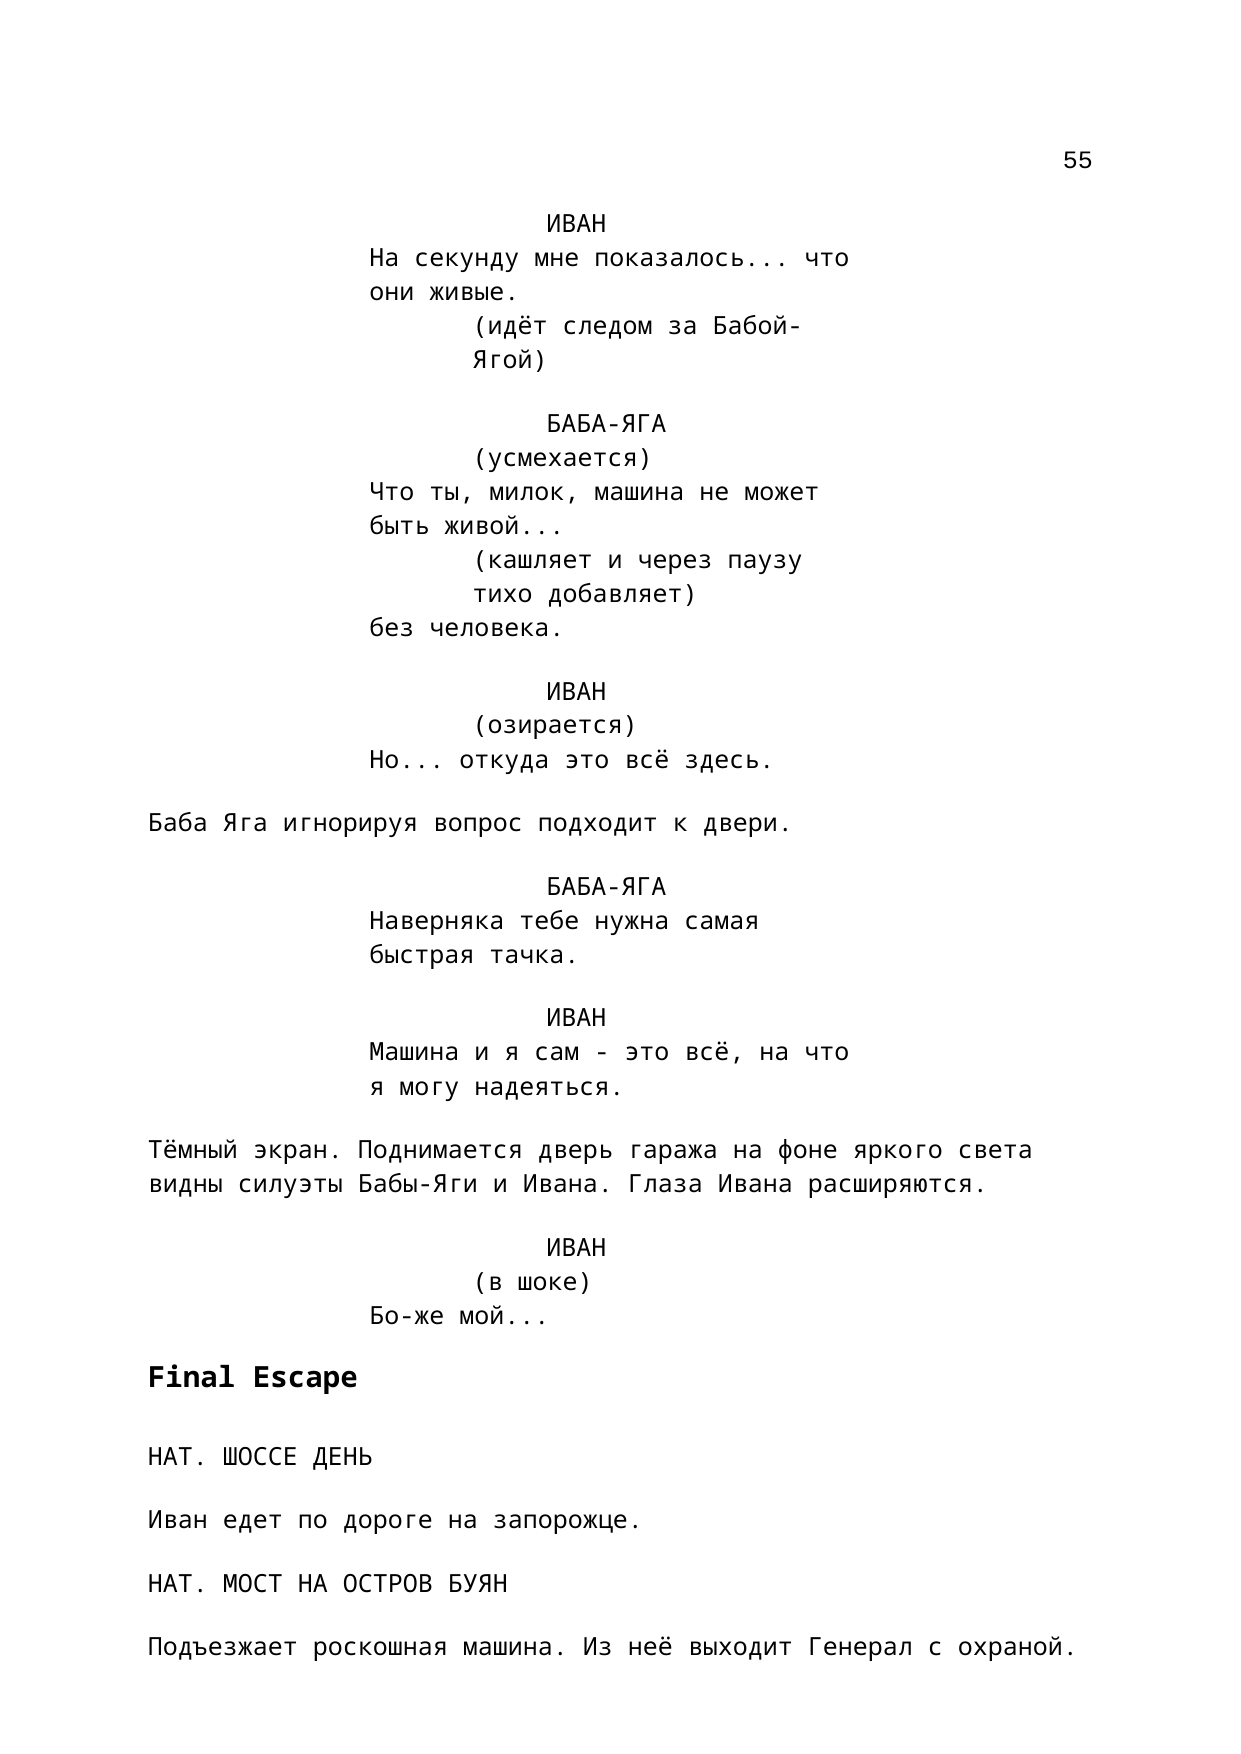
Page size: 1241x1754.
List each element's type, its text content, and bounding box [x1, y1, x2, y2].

text НАТ. ШОССЕ ДЕНЬ [148, 1438, 1093, 1472]
text На секунду мне показалось... что они живые. [369, 239, 871, 308]
text БАБА-ЯГА [546, 868, 1093, 902]
text Но... откуда это всё здесь. [369, 741, 871, 775]
text Что ты, милок, машина не может быть живой... [369, 473, 871, 541]
text Наверняка тебе нужна самая быстрая тачка. [369, 902, 871, 971]
text Бо-же мой... [369, 1297, 871, 1331]
text (озирается) [472, 707, 871, 741]
text (в шоке) [472, 1263, 871, 1297]
text (идёт следом за Бабой-Ягой) [472, 308, 871, 376]
text БАБА-ЯГА [546, 405, 1093, 439]
text НАТ. МОСТ НА ОСТРОВ БУЯН [148, 1565, 1093, 1599]
text ИВАН [546, 1229, 1093, 1263]
text ИВАН [546, 1000, 1093, 1034]
text Машина и я сам - это всё, на что я могу надеяться. [369, 1034, 871, 1102]
text ИВАН [546, 205, 1093, 239]
text Тёмный экран. Поднимается дверь гаража на фоне яркого света видны силуэты Бабы-Яги и Ивана. Глаза Ивана расширяются. [148, 1132, 1093, 1200]
text Иван едет по дороге на запорожце. [148, 1502, 1093, 1536]
text ИВАН [546, 673, 1093, 707]
text (усмехается) [472, 439, 871, 473]
subtitle Final Escape [148, 1356, 1093, 1396]
text Баба Яга игнорируя вопрос подходит к двери. [148, 805, 1093, 839]
text (кашляет и через паузу тихо добавляет) [472, 541, 871, 609]
text Подъезжает роскошная машина. Из неё выходит Генерал с охраной. [148, 1629, 1093, 1663]
text без человека. [369, 609, 871, 644]
